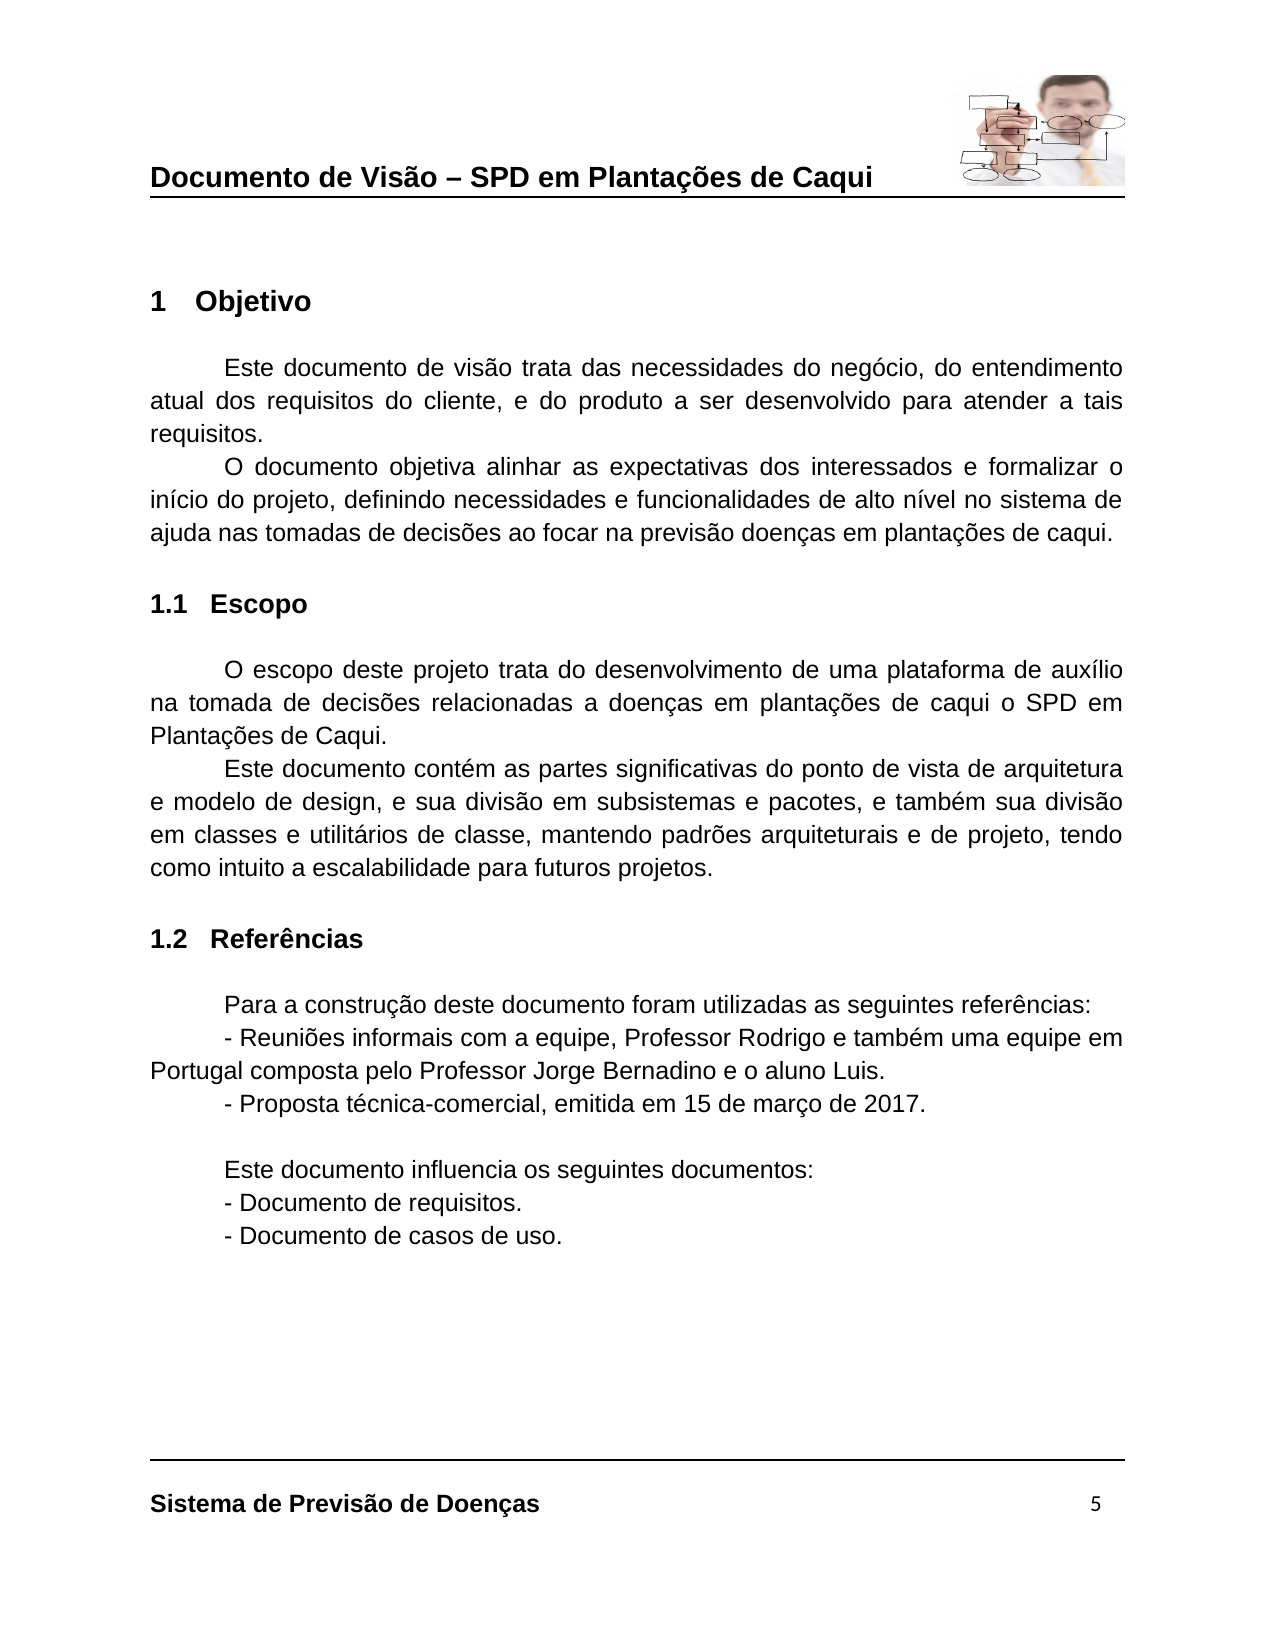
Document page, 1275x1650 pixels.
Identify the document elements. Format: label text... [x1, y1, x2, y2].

text - Reuniões informais com a equipe, Professor Rodrigo e também uma equipe em Portugal composta pelo Professor Jorge Bernadino e o aluno Luis. [150, 1023, 1125, 1084]
picture [947, 75, 1125, 186]
subtitle Objetivo [150, 284, 1125, 318]
text O escopo deste projeto trata do desenvolvimento de uma plataforma de auxílio na tomada de decisões relacionadas a doenças em plantações de caqui o SPD em Plantações de Caqui. [150, 655, 1125, 749]
text Este documento de visão trata das necessidades do negócio, do entendimento atual dos requisitos do cliente, e do produto a ser desenvolvido para atender a tais requisitos. [150, 353, 1125, 448]
text O documento objetiva alinhar as expectativas dos interessados e formalizar o início do projeto, definindo necessidades e funcionalidades de alto nível no sistema de ajuda nas tomadas de decisões ao focar na previsão doenças em plantações de caqui. [150, 452, 1125, 547]
subtitle Referências [150, 923, 1125, 954]
text - Proposta técnica-comercial, emitida em 15 de março de 2017. [150, 1089, 1125, 1117]
text - Documento de requisitos. [150, 1188, 1125, 1216]
text Este documento contém as partes significativas do ponto de vista de arquitetura e modelo de design, e sua divisão em subsistemas e pacotes, e também sua divisão em classes e utilitários de classe, mantendo padrões arquiteturais e de projeto, tendo como intuito a escalabilidade para futuros projetos. [150, 754, 1125, 882]
subtitle Escopo [150, 588, 1125, 619]
text Para a construção deste documento foram utilizadas as seguintes referências: [150, 989, 1125, 1018]
text - Documento de casos de uso. [150, 1221, 1125, 1249]
text Este documento influencia os seguintes documentos: [150, 1155, 1125, 1183]
